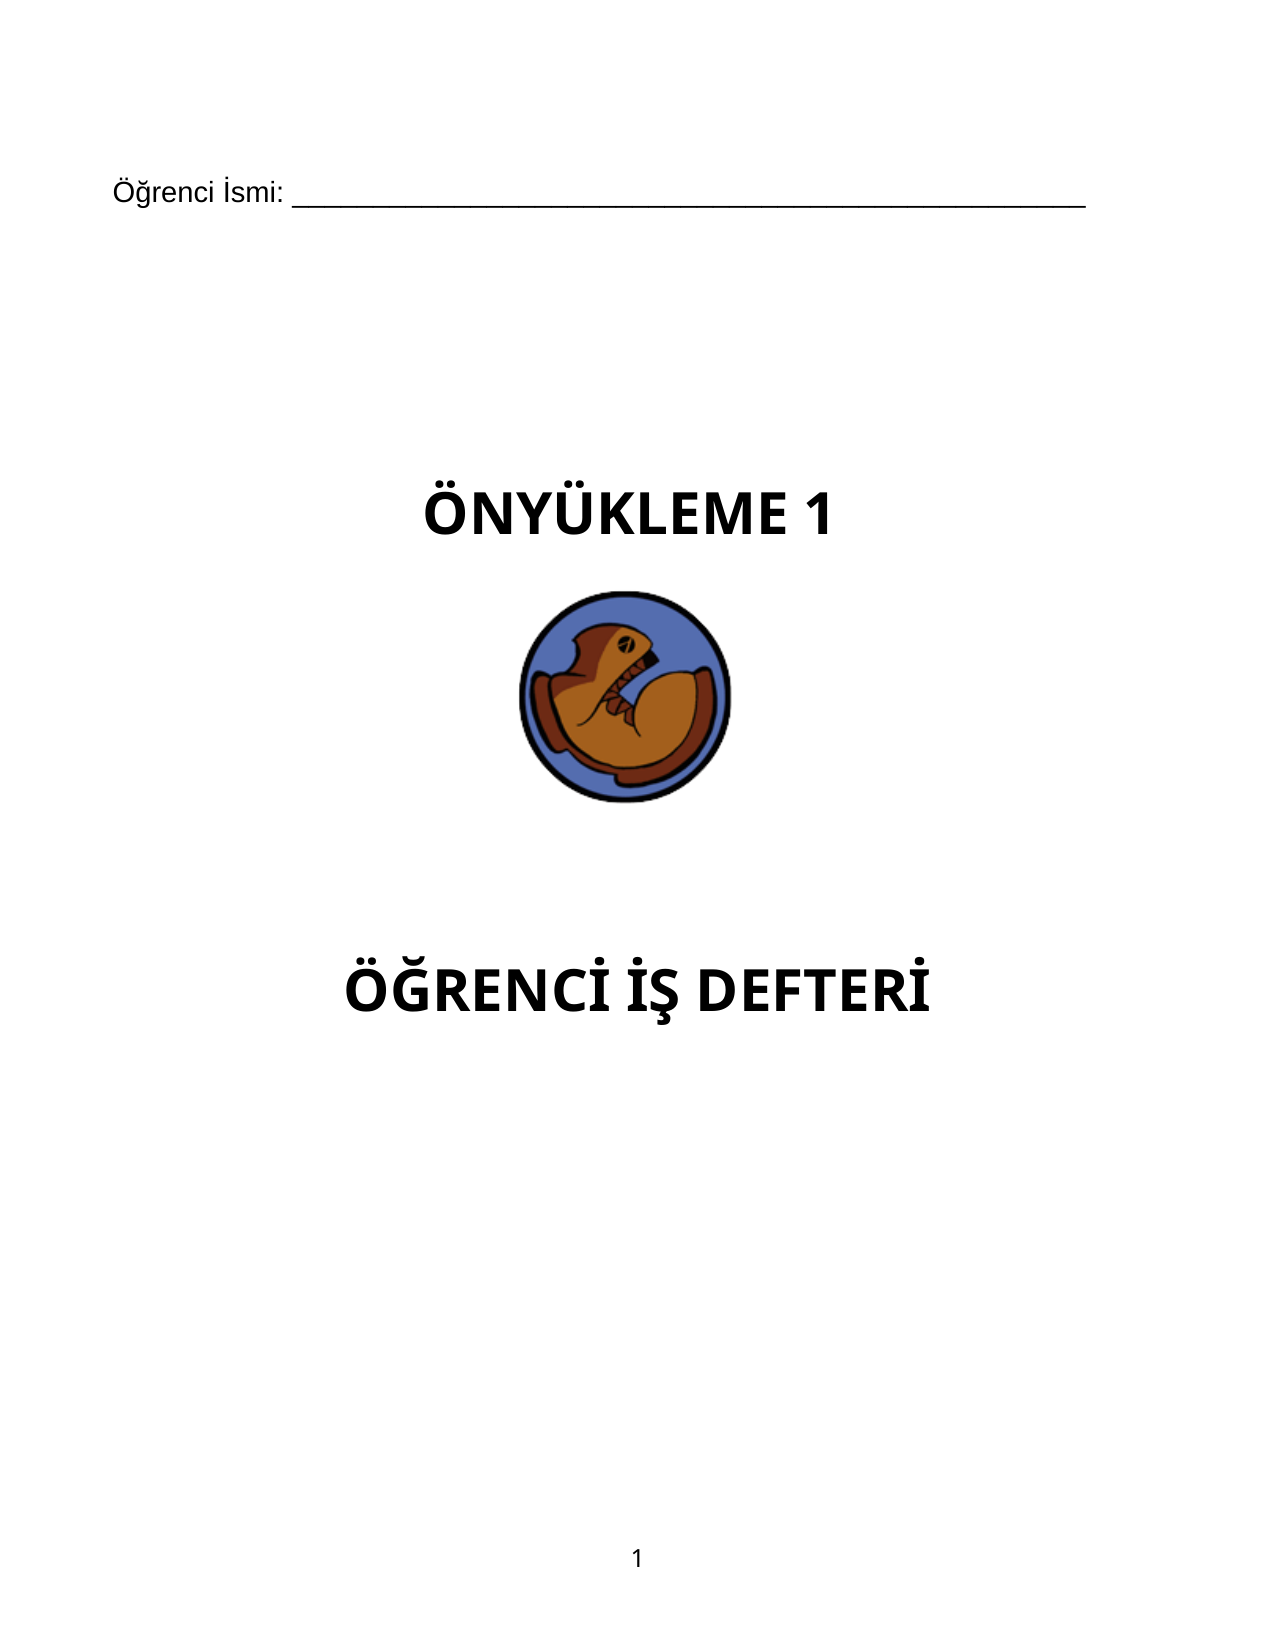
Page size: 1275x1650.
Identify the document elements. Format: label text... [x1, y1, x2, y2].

title ÖĞRENCİ İŞ DEFTERİ [112, 949, 1162, 1028]
subtitle Öğrenci İsmi: _________________________________________________ [112, 175, 1162, 208]
title ÖNYÜKLEME 1 [112, 472, 1162, 551]
picture [507, 580, 743, 815]
